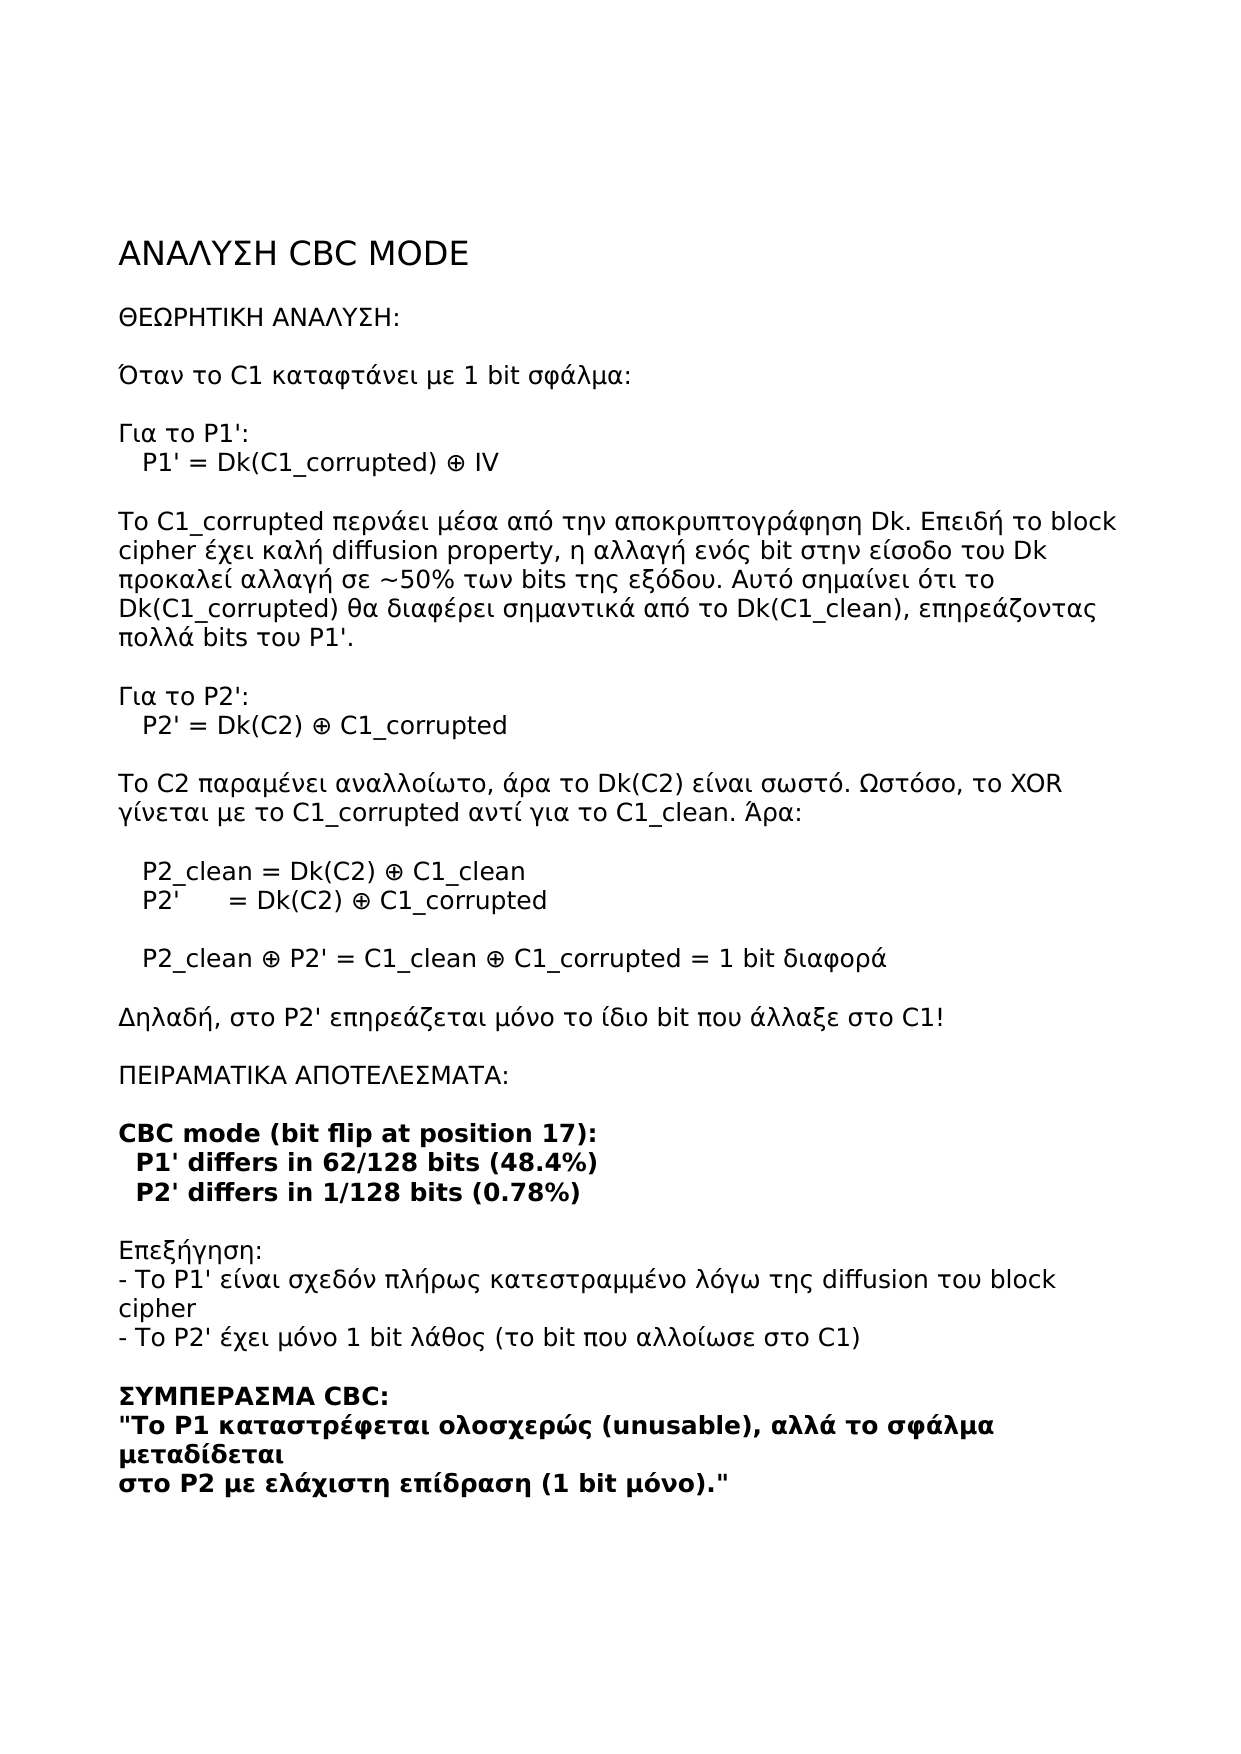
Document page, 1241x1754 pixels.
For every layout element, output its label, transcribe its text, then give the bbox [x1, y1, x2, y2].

text ΑΝΑΛΥΣΗ CBC MODE [118, 235, 1122, 274]
text Το C2 παραμένει αναλλοίωτο, άρα το Dk(C2) είναι σωστό. Ωστόσο, το XOR [118, 769, 1122, 799]
text Το C1_corrupted περνάει μέσα από την αποκρυπτογράφηση Dk. Επειδή το block [118, 507, 1122, 536]
text P2_clean ⊕ P2' = C1_clean ⊕ C1_corrupted = 1 bit διαφορά [118, 944, 1122, 974]
text cipher έχει καλή diffusion property, η αλλαγή ενός bit στην είσοδο του Dk [118, 536, 1122, 565]
text Για το P2': [118, 682, 1122, 711]
text Dk(C1_corrupted) θα διαφέρει σημαντικά από το Dk(C1_clean), επηρεάζοντας [118, 594, 1122, 624]
text P1' = Dk(C1_corrupted) ⊕ IV [118, 449, 1122, 478]
text Για το P1': [118, 419, 1122, 449]
text P1' differs in 62/128 bits (48.4%) [118, 1149, 1122, 1178]
text πολλά bits του P1'. [118, 624, 1122, 653]
text - Το P1' είναι σχεδόν πλήρως κατεστραμμένο λόγω της diffusion του block cipher [118, 1265, 1122, 1324]
text - Το P2' έχει μόνο 1 bit λάθος (το bit που αλλοίωσε στο C1) [118, 1324, 1122, 1353]
text Δηλαδή, στο P2' επηρεάζεται μόνο το ίδιο bit που άλλαξε στο C1! [118, 1003, 1122, 1032]
text Όταν το C1 καταφτάνει με 1 bit σφάλμα: [118, 361, 1122, 390]
text P2' = Dk(C2) ⊕ C1_corrupted [118, 711, 1122, 740]
text στο P2 με ελάχιστη επίδραση (1 bit μόνο)." [118, 1469, 1122, 1499]
text Επεξήγηση: [118, 1236, 1122, 1265]
text CBC mode (bit flip at position 17): [118, 1119, 1122, 1149]
text P2' = Dk(C2) ⊕ C1_corrupted [118, 886, 1122, 915]
text προκαλεί αλλαγή σε ~50% των bits της εξόδου. Αυτό σημαίνει ότι το [118, 565, 1122, 594]
text P2' differs in 1/128 bits (0.78%) [118, 1178, 1122, 1207]
text ΘΕΩΡΗΤΙΚΗ ΑΝΑΛΥΣΗ: [118, 303, 1122, 332]
text γίνεται με το C1_corrupted αντί για το C1_clean. Άρα: [118, 799, 1122, 828]
text ΣΥΜΠΕΡΑΣΜΑ CBC: [118, 1382, 1122, 1411]
text "Το P1 καταστρέφεται ολοσχερώς (unusable), αλλά το σφάλμα μεταδίδεται [118, 1411, 1122, 1469]
text P2_clean = Dk(C2) ⊕ C1_clean [118, 857, 1122, 886]
text ΠΕΙΡΑΜΑΤΙΚΑ ΑΠΟΤΕΛΕΣΜΑΤΑ: [118, 1061, 1122, 1090]
